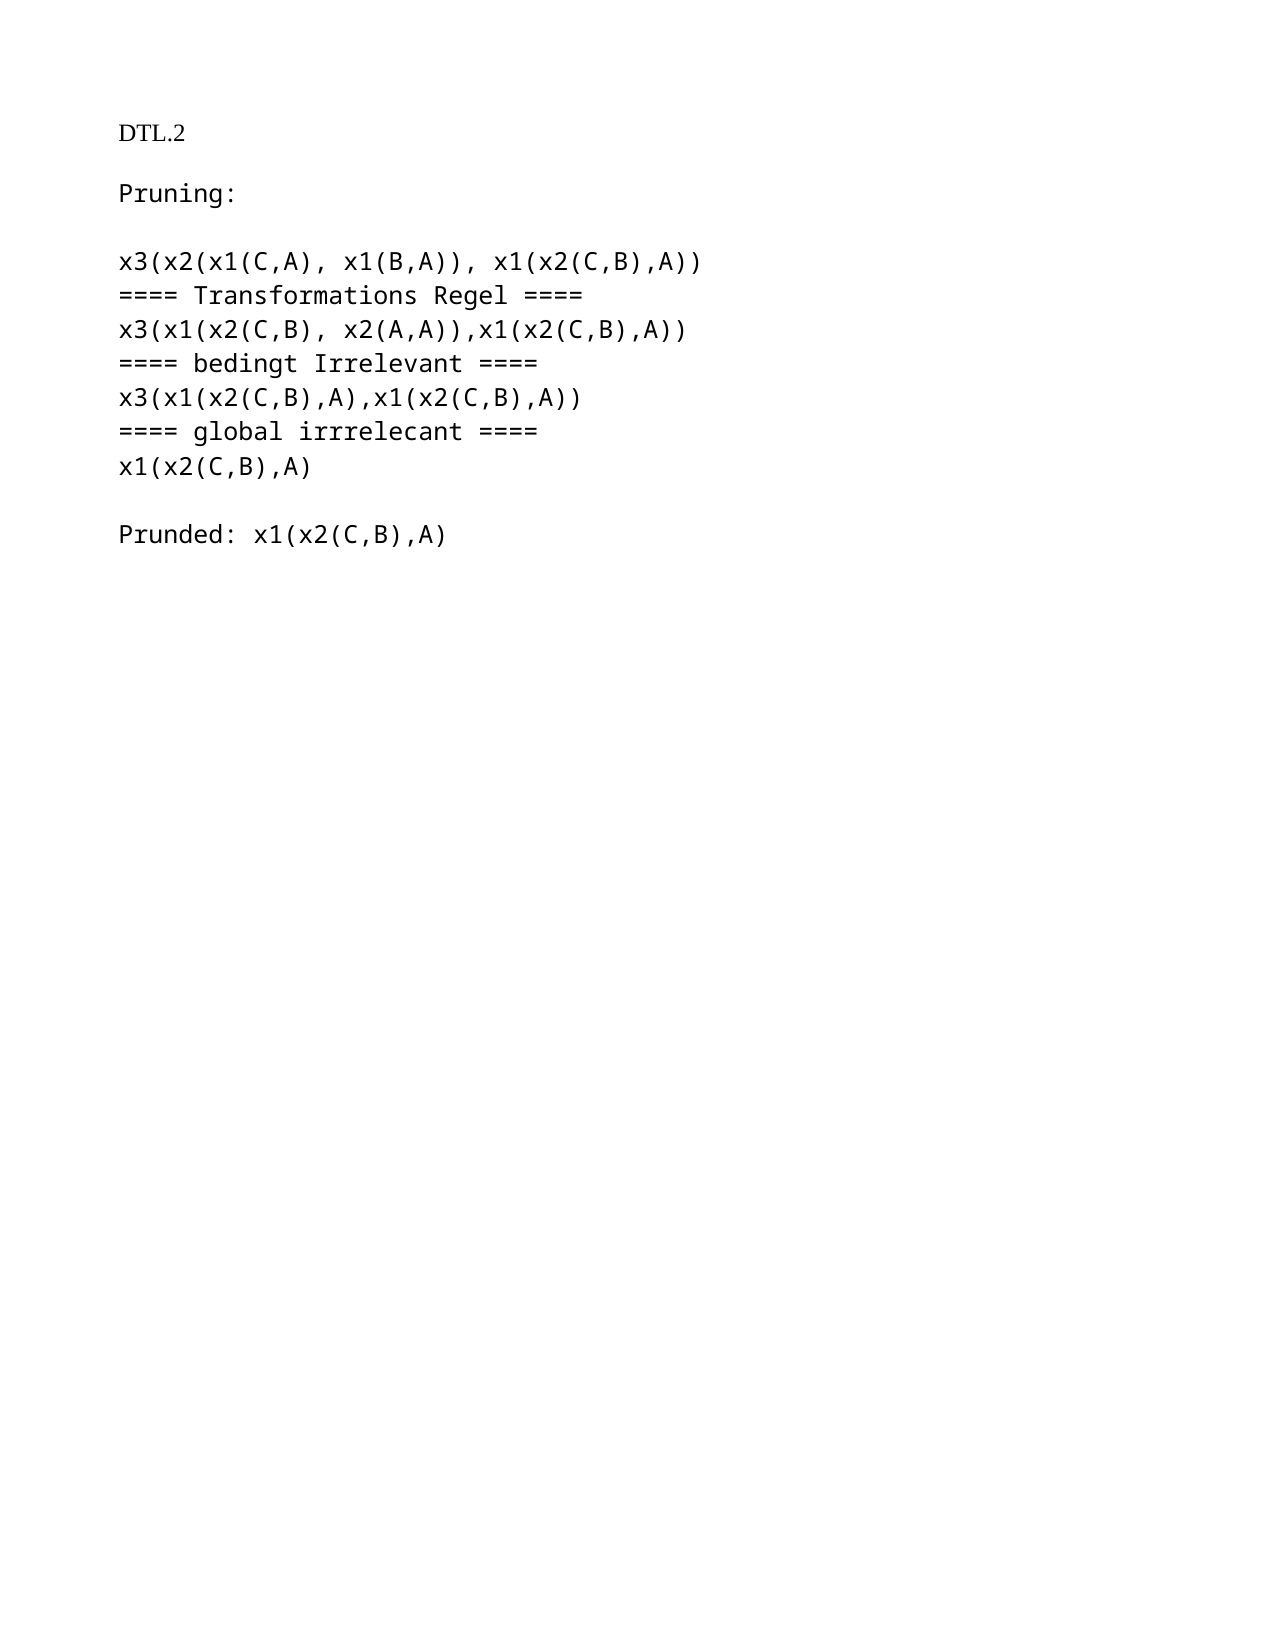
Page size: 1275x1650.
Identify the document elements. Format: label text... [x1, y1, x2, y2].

text Prunded: x1(x2(C,B),A) [118, 516, 1157, 550]
text DTL.2 [118, 118, 1157, 147]
text ==== global irrrelecant ==== [118, 414, 1157, 448]
text Pruning: [118, 176, 1157, 210]
text x3(x2(x1(C,A), x1(B,A)), x1(x2(C,B),A)) [118, 244, 1157, 278]
text ==== Transformations Regel ==== [118, 278, 1157, 312]
text x1(x2(C,B),A) [118, 448, 1157, 482]
text x3(x1(x2(C,B),A),x1(x2(C,B),A)) [118, 380, 1157, 414]
text x3(x1(x2(C,B), x2(A,A)),x1(x2(C,B),A)) [118, 312, 1157, 346]
text ==== bedingt Irrelevant ==== [118, 346, 1157, 380]
